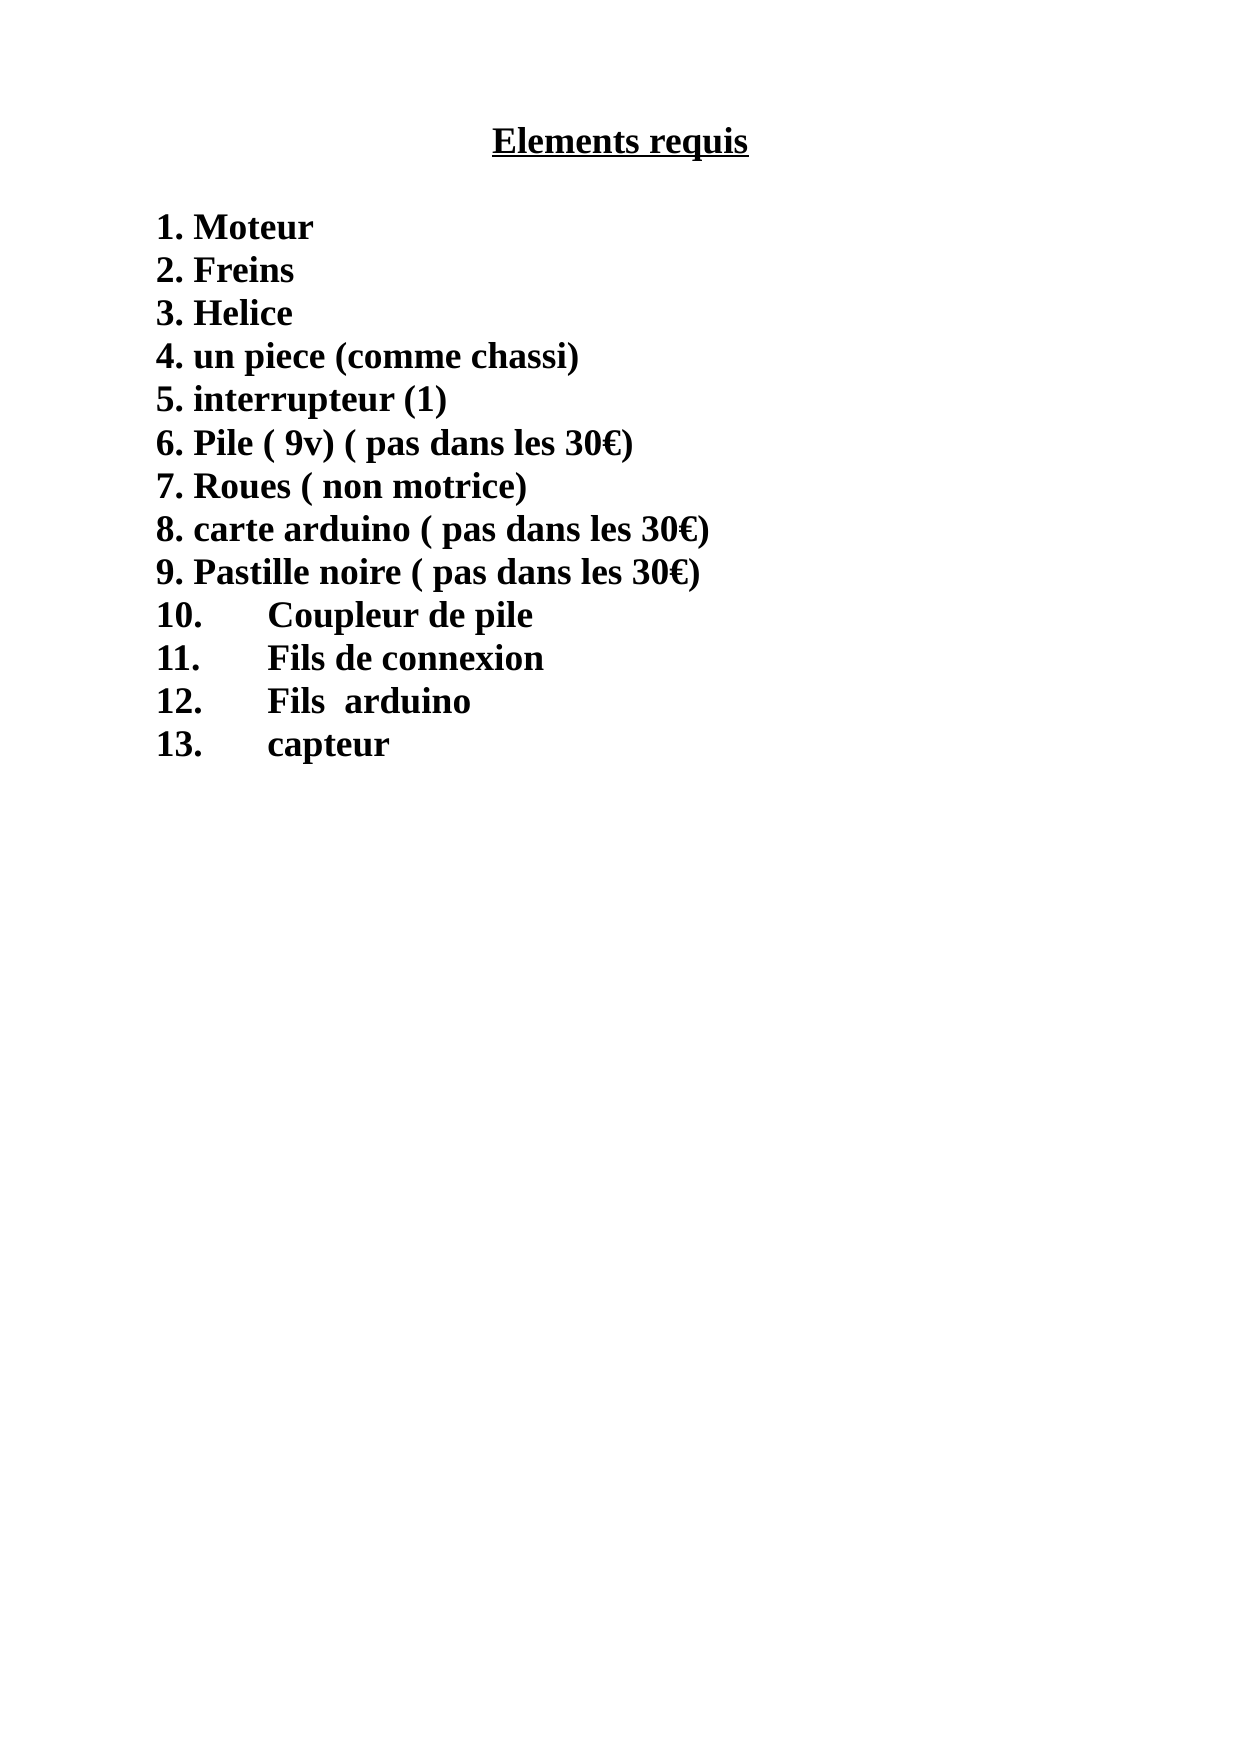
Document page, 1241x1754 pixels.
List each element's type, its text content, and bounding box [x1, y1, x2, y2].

list Moteur [156, 204, 1122, 247]
list carte arduino ( pas dans les 30€) [156, 506, 1122, 549]
list capteur [156, 722, 1122, 765]
list interrupteur (1) [156, 377, 1122, 420]
list Fils de connexion [156, 636, 1122, 679]
list Fils arduino [156, 679, 1122, 722]
list Freins [156, 247, 1122, 291]
list Roues ( non motrice) [156, 463, 1122, 506]
list un piece (comme chassi) [156, 334, 1122, 377]
list Pile ( 9v) ( pas dans les 30€) [156, 420, 1122, 463]
list Coupleur de pile [156, 592, 1122, 636]
list Helice [156, 291, 1122, 334]
list Pastille noire ( pas dans les 30€) [156, 549, 1122, 592]
text Elements requis [118, 118, 1122, 161]
